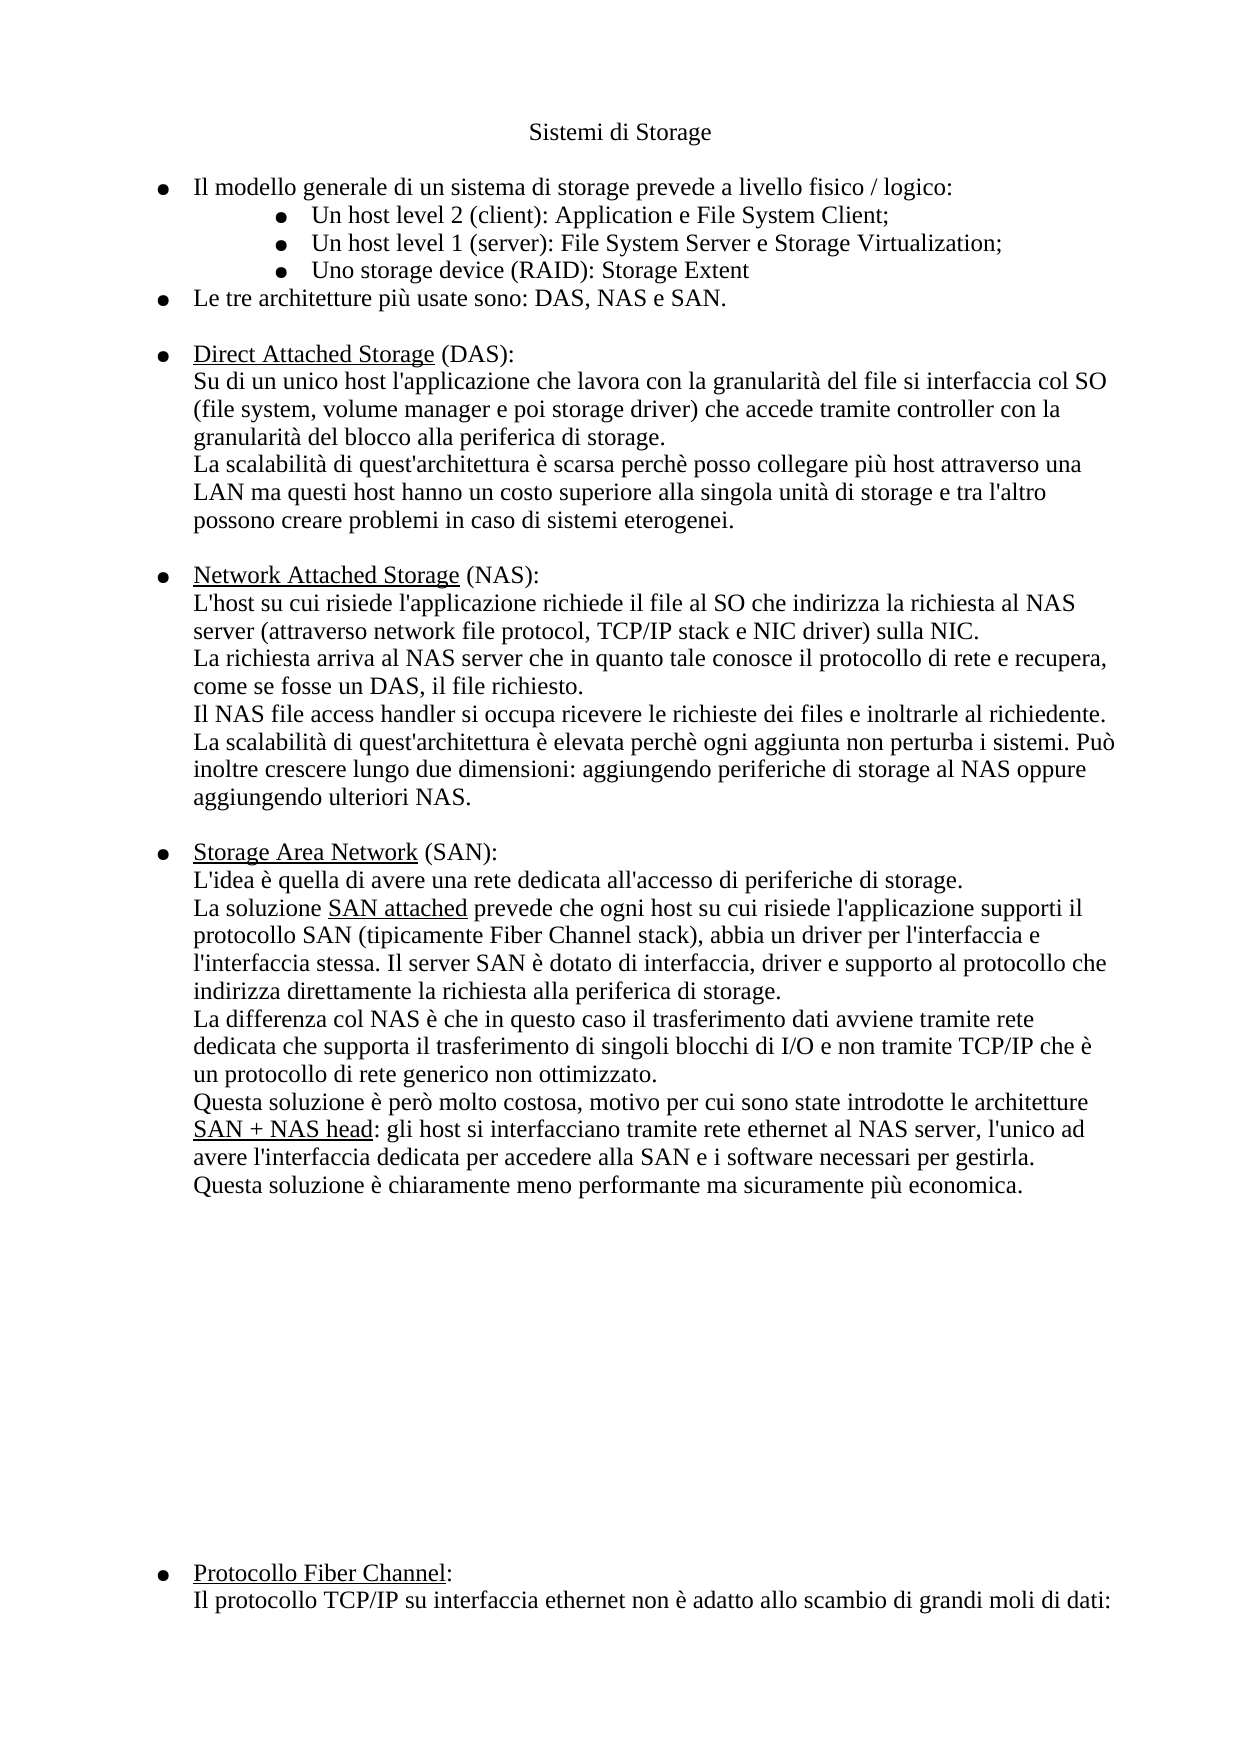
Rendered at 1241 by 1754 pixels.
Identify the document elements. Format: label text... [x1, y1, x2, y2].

list Storage Area Network (SAN): [156, 838, 1122, 866]
list Le tre architetture più usate sono: DAS, NAS e SAN. [156, 284, 1122, 312]
list Un host level 1 (server): File System Server e Storage Virtualization; [274, 229, 1122, 257]
list Un host level 2 (client): Application e File System Client; [274, 201, 1122, 229]
list Network Attached Storage (NAS): [156, 561, 1122, 589]
list La differenza col NAS è che in questo caso il trasferimento dati avviene tramite rete dedicata che supporta il trasferimento di singoli blocchi di I/O e non tramite TCP/IP che è un protocollo di rete generico non ottimizzato. [156, 1005, 1122, 1088]
list Direct Attached Storage (DAS): [156, 340, 1122, 367]
list La richiesta arriva al NAS server che in quanto tale conosce il protocollo di rete e recupera, come se fosse un DAS, il file richiesto. [156, 644, 1122, 700]
text Sistemi di Storage [118, 118, 1122, 146]
list La scalabilità di quest'architettura è scarsa perchè posso collegare più host attraverso una LAN ma questi host hanno un costo superiore alla singola unità di storage e tra l'altro possono creare problemi in caso di sistemi eterogenei. [156, 451, 1122, 534]
list L'idea è quella di avere una rete dedicata all'accesso di periferiche di storage. [156, 866, 1122, 894]
list Questa soluzione è chiaramente meno performante ma sicuramente più economica. [156, 1171, 1122, 1199]
list La soluzione SAN attached prevede che ogni host su cui risiede l'applicazione supporti il protocollo SAN (tipicamente Fiber Channel stack), abbia un driver per l'interfaccia e l'interfaccia stessa. Il server SAN è dotato di interfaccia, driver e supporto al protocollo che indirizza direttamente la richiesta alla periferica di storage. [156, 894, 1122, 1005]
list Il modello generale di un sistema di storage prevede a livello fisico / logico: [156, 173, 1122, 201]
list L'host su cui risiede l'applicazione richiede il file al SO che indirizza la richiesta al NAS server (attraverso network file protocol, TCP/IP stack e NIC driver) sulla NIC. [156, 589, 1122, 644]
list Questa soluzione è però molto costosa, motivo per cui sono state introdotte le architetture SAN + NAS head: gli host si interfacciano tramite rete ethernet al NAS server, l'unico ad avere l'interfaccia dedicata per accedere alla SAN e i software necessari per gestirla. [156, 1088, 1122, 1171]
list Uno storage device (RAID): Storage Extent [274, 257, 1122, 284]
list Su di un unico host l'applicazione che lavora con la granularità del file si interfaccia col SO (file system, volume manager e poi storage driver) che accede tramite controller con la granularità del blocco alla periferica di storage. [156, 367, 1122, 451]
list Il protocollo TCP/IP su interfaccia ethernet non è adatto allo scambio di grandi moli di dati: [156, 1587, 1122, 1614]
list Il NAS file access handler si occupa ricevere le richieste dei files e inoltrarle al richiedente. [156, 700, 1122, 728]
list La scalabilità di quest'architettura è elevata perchè ogni aggiunta non perturba i sistemi. Può inoltre crescere lungo due dimensioni: aggiungendo periferiche di storage al NAS oppure aggiungendo ulteriori NAS. [156, 728, 1122, 811]
list Protocollo Fiber Channel: [156, 1559, 1122, 1587]
